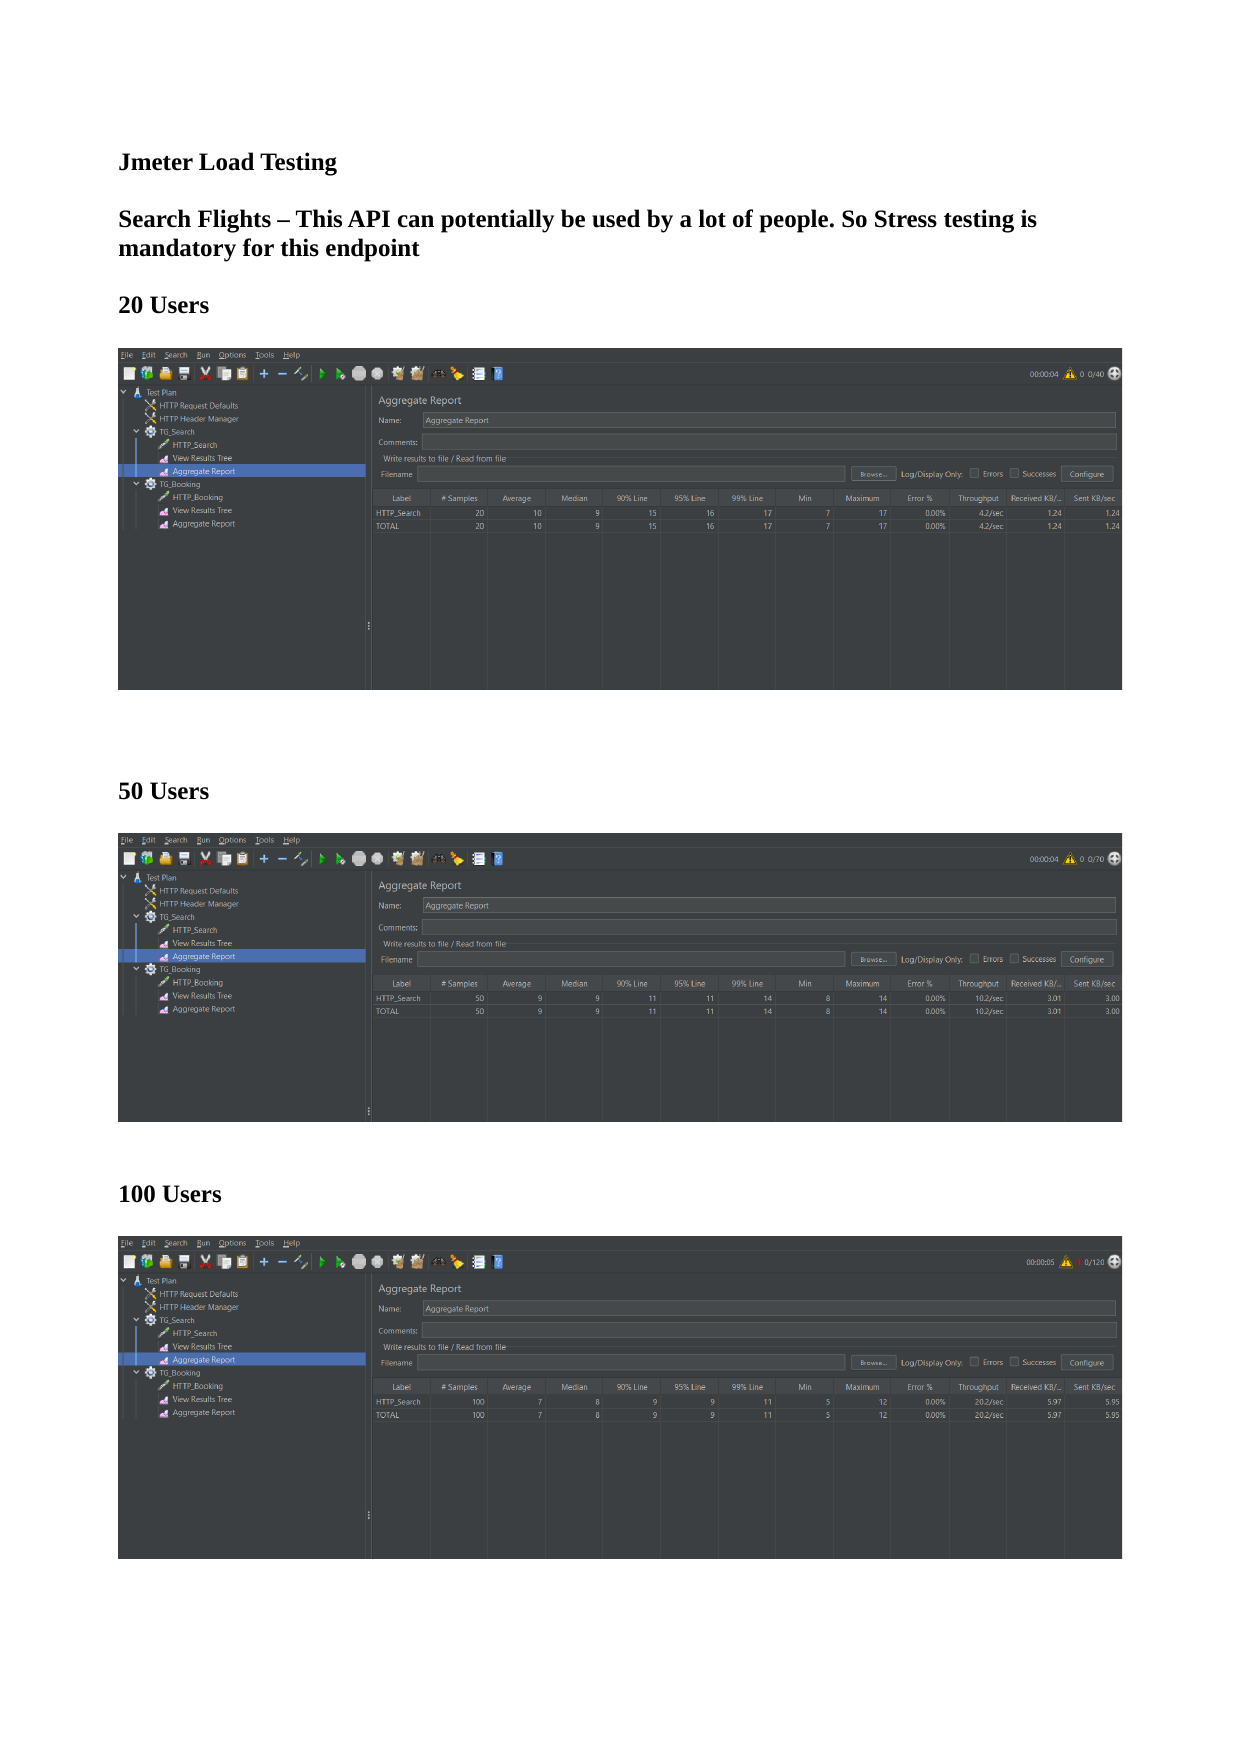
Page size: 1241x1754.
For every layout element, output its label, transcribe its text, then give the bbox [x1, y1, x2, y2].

text Search Flights – This API can potentially be used by a lot of people. So Stress testing is mandatory for this endpoint [118, 204, 1122, 262]
text 50 Users [118, 776, 1122, 805]
text 20 Users [118, 291, 1122, 319]
picture [118, 833, 1123, 1122]
text 100 Users [118, 1179, 1122, 1208]
text Jmeter Load Testing [118, 147, 1122, 176]
picture [118, 348, 1123, 690]
picture [118, 1236, 1123, 1559]
